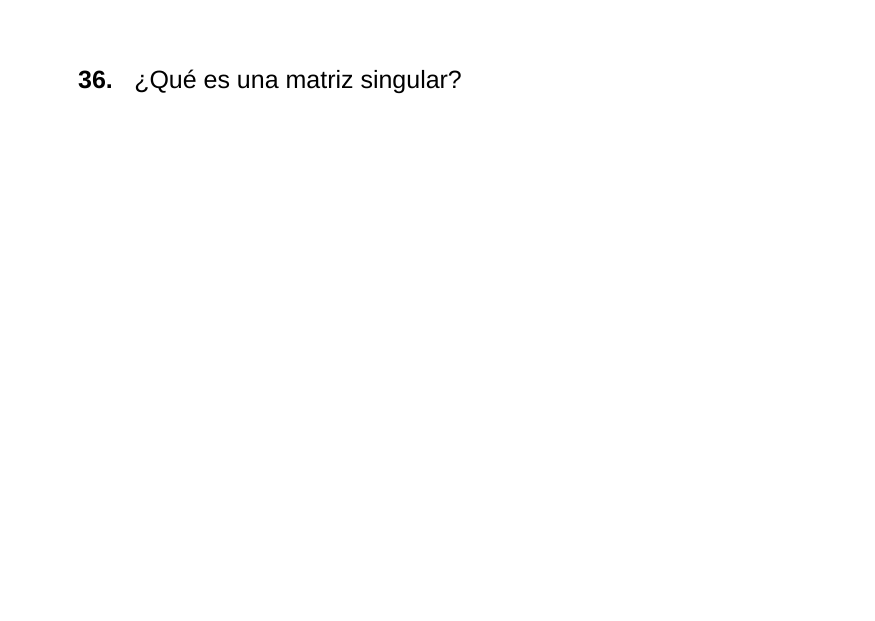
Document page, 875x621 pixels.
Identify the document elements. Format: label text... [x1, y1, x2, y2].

list ¿Qué es una matriz singular? [78, 65, 815, 94]
